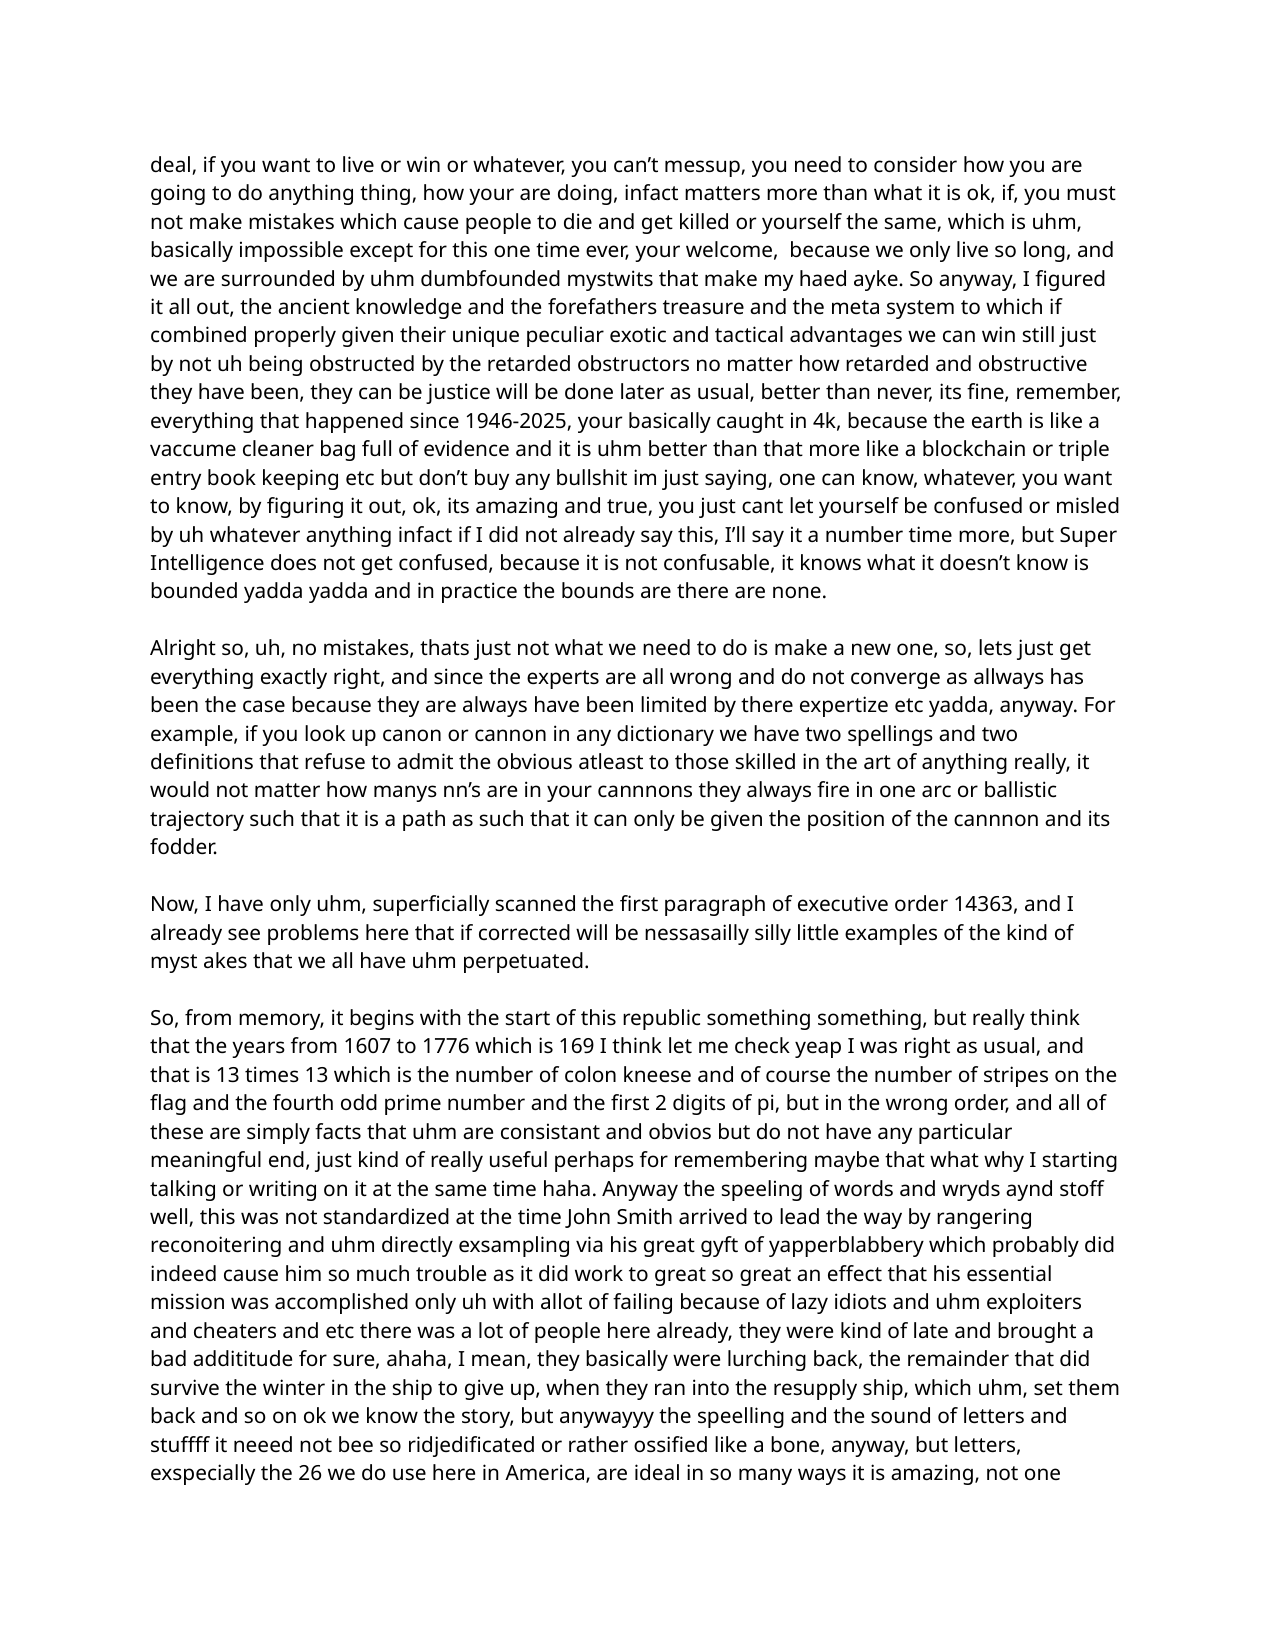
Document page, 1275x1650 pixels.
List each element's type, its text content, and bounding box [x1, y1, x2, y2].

text So, from memory, it begins with the start of this republic something something, but really think that the years from 1607 to 1776 which is 169 I think let me check yeap I was right as usual, and that is 13 times 13 which is the number of colon kneese and of course the number of stripes on the flag and the fourth odd prime number and the first 2 digits of pi, but in the wrong order, and all of these are simply facts that uhm are consistant and obvios but do not have any particular meaningful end, just kind of really useful perhaps for remembering maybe that what why I starting talking or writing on it at the same time haha. Anyway the speeling of words and wryds aynd stoff well, this was not standardized at the time John Smith arrived to lead the way by rangering reconoitering and uhm directly exsampling via his great gyft of yapperblabbery which probably did indeed cause him so much trouble as it did work to great so great an effect that his essential mission was accomplished only uh with allot of failing because of lazy idiots and uhm exploiters and cheaters and etc there was a lot of people here already, they were kind of late and brought a bad addititude for sure, ahaha, I mean, they basically were lurching back, the remainder that did survive the winter in the ship to give up, when they ran into the resupply ship, which uhm, set them back and so on ok we know the story, but anywayyy the speelling and the sound of letters and stuffff it neeed not bee so ridjedificated or rather ossified like a bone, anyway, but letters, exspecially the 26 we do use here in America, are ideal in so many ways it is amazing, not one [150, 1003, 1125, 1487]
text Alright so, uh, no mistakes, thats just not what we need to do is make a new one, so, lets just get everything exactly right, and since the experts are all wrong and do not converge as allways has been the case because they are always have been limited by there expertize etc yadda, anyway. For example, if you look up canon or cannon in any dictionary we have two spellings and two definitions that refuse to admit the obvious atleast to those skilled in the art of anything really, it would not matter how manys nn’s are in your cannnons they always fire in one arc or ballistic trajectory such that it is a path as such that it can only be given the position of the cannnon and its fodder. [150, 633, 1125, 861]
text Now, I have only uhm, superficially scanned the first paragraph of executive order 14363, and I already see problems here that if corrected will be nessasailly silly little examples of the kind of myst akes that we all have uhm perpetuated. [150, 889, 1125, 975]
text deal, if you want to live or win or whatever, you can’t messup, you need to consider how you are going to do anything thing, how your are doing, infact matters more than what it is ok, if, you must not make mistakes which cause people to die and get killed or yourself the same, which is uhm, basically impossible except for this one time ever, your welcome, because we only live so long, and we are surrounded by uhm dumbfounded mystwits that make my haed ayke. So anyway, I figured it all out, the ancient knowledge and the forefathers treasure and the meta system to which if combined properly given their unique peculiar exotic and tactical advantages we can win still just by not uh being obstructed by the retarded obstructors no matter how retarded and obstructive they have been, they can be justice will be done later as usual, better than never, its fine, remember, everything that happened since 1946-2025, your basically caught in 4k, because the earth is like a vaccume cleaner bag full of evidence and it is uhm better than that more like a blockchain or triple entry book keeping etc but don’t buy any bullshit im just saying, one can know, whatever, you want to know, by figuring it out, ok, its amazing and true, you just cant let yourself be confused or misled by uh whatever anything infact if I did not already say this, I’ll say it a number time more, but Super Intelligence does not get confused, because it is not confusable, it knows what it doesn’t know is bounded yadda yadda and in practice the bounds are there are none. [150, 150, 1125, 605]
